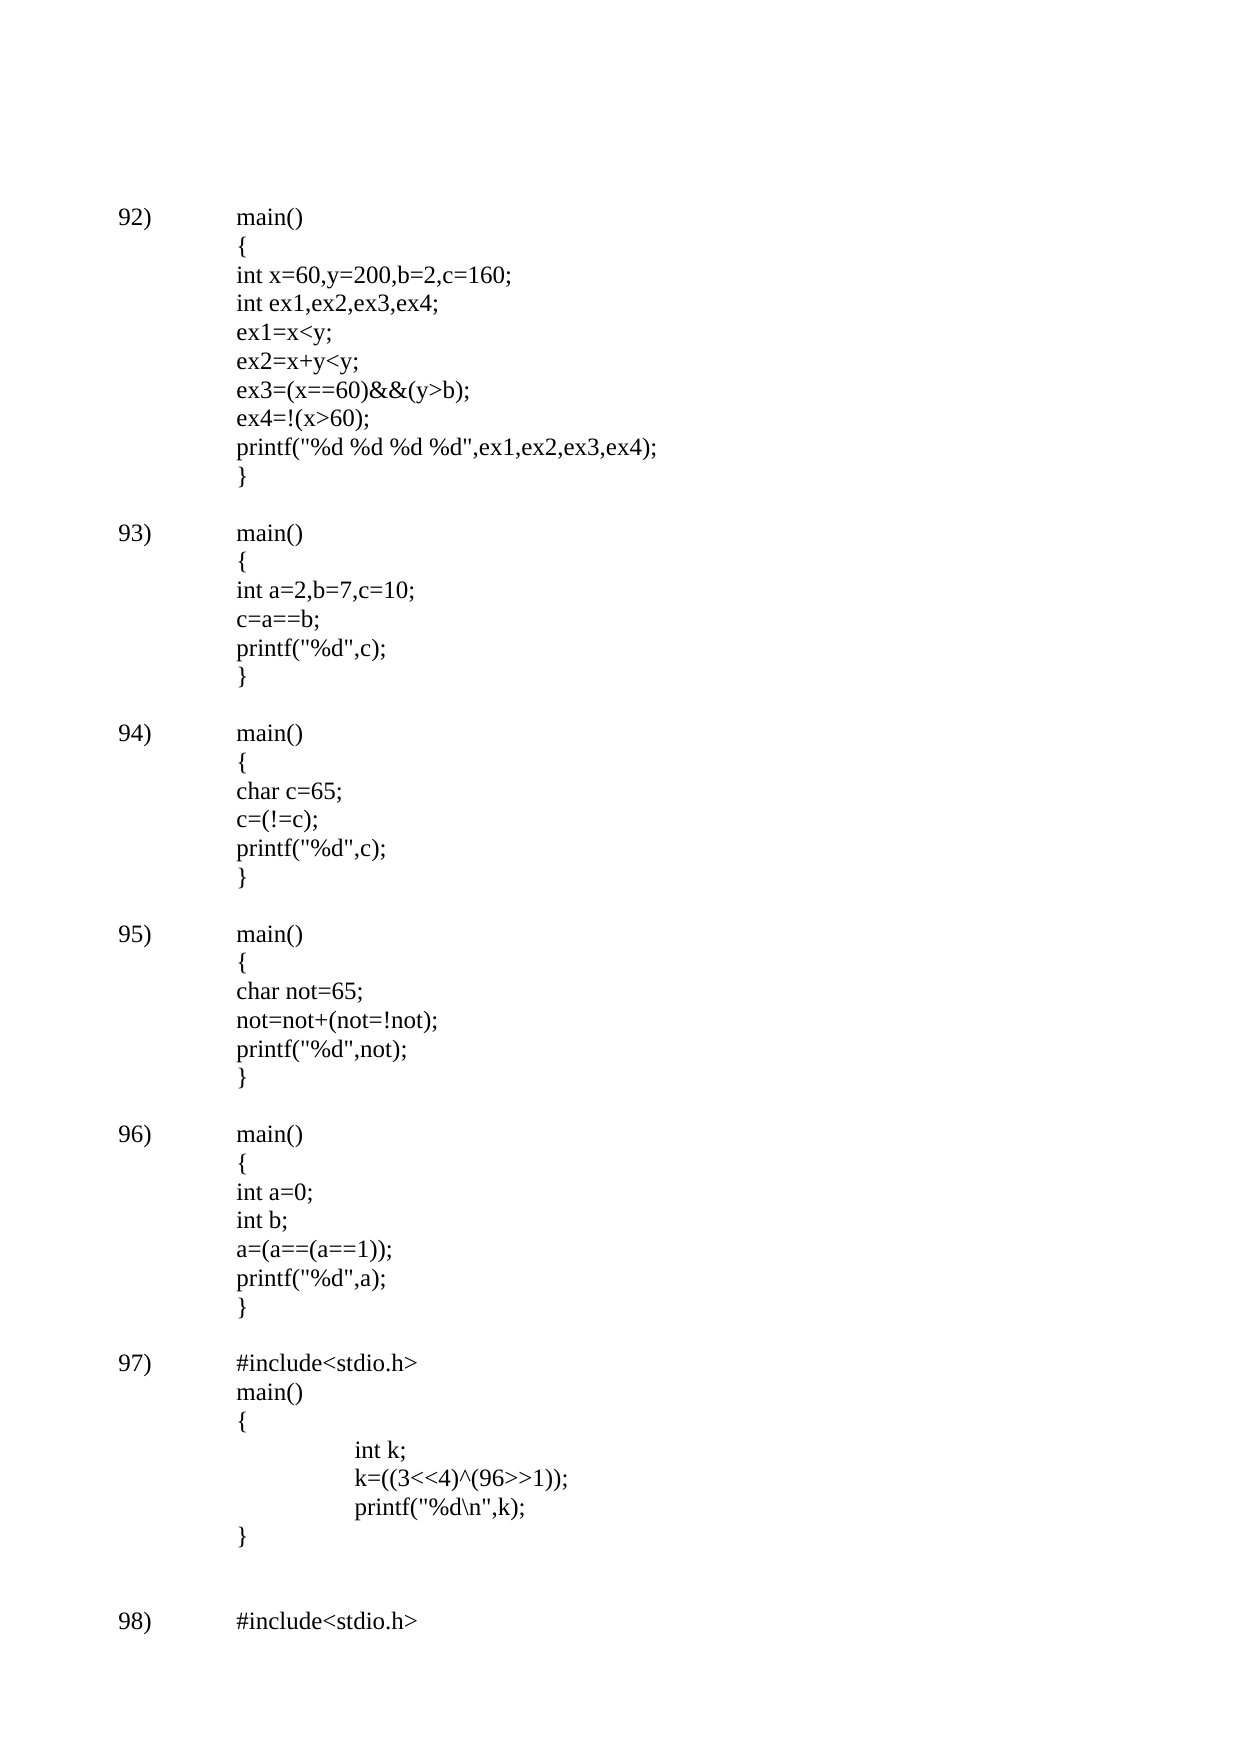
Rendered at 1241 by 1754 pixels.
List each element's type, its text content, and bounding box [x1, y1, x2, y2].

text } [118, 1521, 1122, 1550]
text a=(a==(a==1)); [118, 1234, 1122, 1263]
text int a=2,b=7,c=10; [118, 575, 1122, 604]
text { [118, 947, 1122, 976]
text int x=60,y=200,b=2,c=160; [118, 260, 1122, 288]
text { [118, 1406, 1122, 1435]
text printf("%d",c); [118, 633, 1122, 661]
text ex3=(x==60)&&(y>b); [118, 375, 1122, 403]
text ex2=x+y<y; [118, 346, 1122, 375]
text ex1=x<y; [118, 317, 1122, 346]
text 96) main() [118, 1119, 1122, 1148]
text { [118, 231, 1122, 260]
text { [118, 747, 1122, 776]
text 95) main() [118, 919, 1122, 947]
text { [118, 546, 1122, 575]
text 94) main() [118, 718, 1122, 747]
text } [118, 461, 1122, 490]
text main() [118, 1377, 1122, 1406]
text int k; [118, 1435, 1122, 1463]
text } [118, 862, 1122, 891]
text printf("%d\n",k); [118, 1492, 1122, 1521]
text int ex1,ex2,ex3,ex4; [118, 288, 1122, 317]
text { [118, 1148, 1122, 1177]
text int b; [118, 1206, 1122, 1234]
text } [118, 1062, 1122, 1091]
text c=a==b; [118, 604, 1122, 633]
text 93) main() [118, 518, 1122, 546]
text } [118, 1292, 1122, 1321]
text ex4=!(x>60); [118, 403, 1122, 432]
text } [118, 661, 1122, 690]
text printf("%d",c); [118, 833, 1122, 862]
text printf("%d %d %d %d",ex1,ex2,ex3,ex4); [118, 432, 1122, 461]
text 98) #include<stdio.h> [118, 1606, 1122, 1634]
text not=not+(not=!not); [118, 1005, 1122, 1034]
text char not=65; [118, 976, 1122, 1005]
text printf("%d",a); [118, 1263, 1122, 1292]
text c=(!=c); [118, 804, 1122, 833]
text char c=65; [118, 776, 1122, 804]
text k=((3<<4)^(96>>1)); [118, 1463, 1122, 1492]
text 97) #include<stdio.h> [118, 1348, 1122, 1377]
text int a=0; [118, 1177, 1122, 1206]
text 92) main() [118, 202, 1122, 231]
text printf("%d",not); [118, 1034, 1122, 1062]
